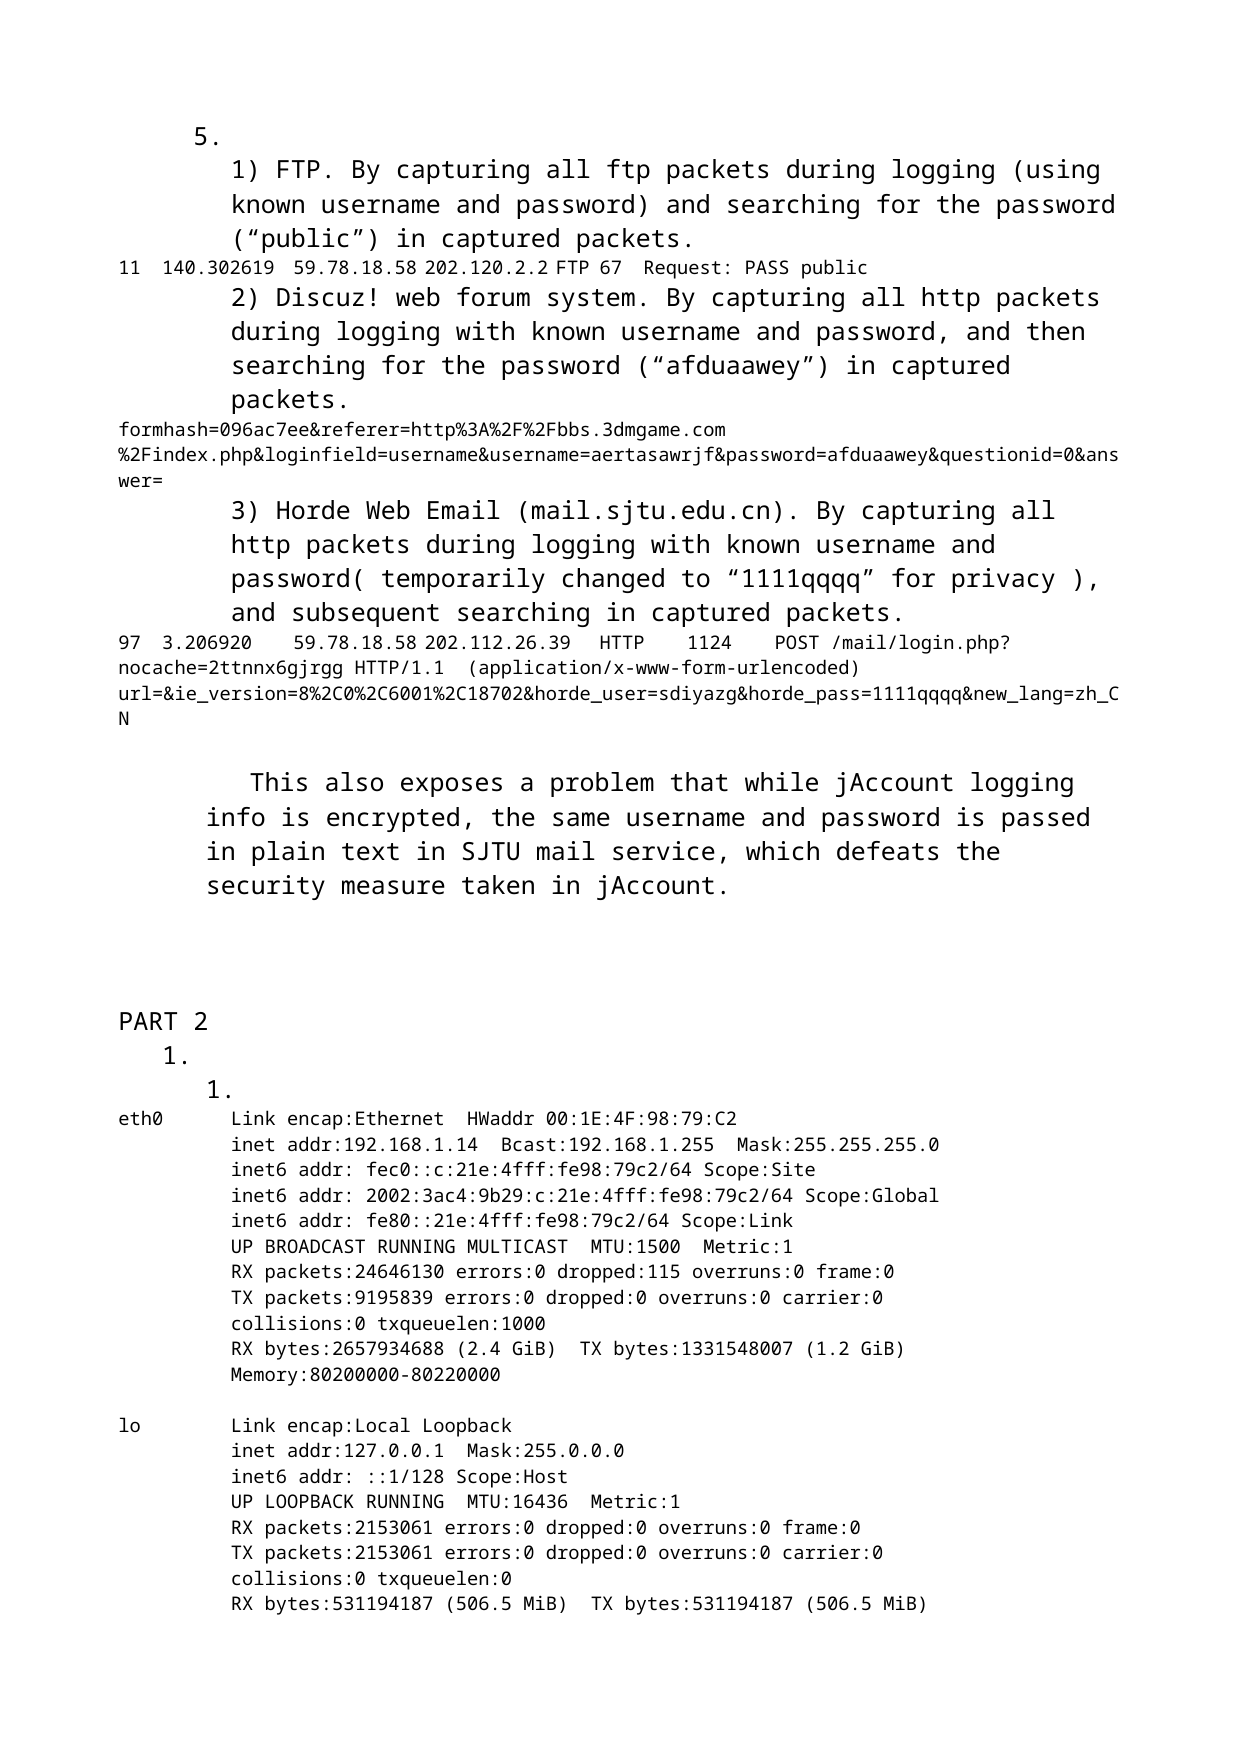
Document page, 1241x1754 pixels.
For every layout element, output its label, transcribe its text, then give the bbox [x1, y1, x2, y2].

list This also exposes a problem that while jAccount logging info is encrypted, the same username and password is passed in plain text in SJTU mail service, which defeats the security measure taken in jAccount. [206, 731, 1123, 901]
text TX packets:2153061 errors:0 dropped:0 overruns:0 carrier:0 [118, 1539, 1123, 1565]
list 11 140.302619 59.78.18.58 202.120.2.2 FTP 67 Request: PASS public [81, 254, 1123, 280]
text TX packets:9195839 errors:0 dropped:0 overruns:0 carrier:0 [118, 1284, 1123, 1310]
text collisions:0 txqueuelen:1000 [118, 1310, 1123, 1335]
text inet addr:127.0.0.1 Mask:255.0.0.0 [118, 1437, 1123, 1463]
text inet6 addr: fe80::21e:4fff:fe98:79c2/64 Scope:Link [118, 1208, 1123, 1233]
text inet6 addr: ::1/128 Scope:Host [118, 1463, 1123, 1488]
list 97 3.206920 59.78.18.58 202.112.26.39 HTTP 1124 POST /mail/login.php?nocache=2ttnnx6gjrgg HTTP/1.1 (application/x-www-form-urlencoded) [81, 629, 1123, 680]
text lo Link encap:Local Loopback [118, 1412, 1123, 1437]
text Memory:80200000-80220000 [118, 1361, 1123, 1386]
text inet addr:192.168.1.14 Bcast:192.168.1.255 Mask:255.255.255.0 [118, 1131, 1123, 1157]
text collisions:0 txqueuelen:0 [118, 1565, 1123, 1591]
list url=&ie_version=8%2C0%2C6001%2C18702&horde_user=sdiyazg&horde_pass=1111qqqq&new_lang=zh_CN [118, 680, 1123, 731]
text inet6 addr: 2002:3ac4:9b29:c:21e:4fff:fe98:79c2/64 Scope:Global [118, 1182, 1123, 1208]
list 3) Horde Web Email (mail.sjtu.edu.cn). By capturing all http packets during logging with known username and password( temporarily changed to “1111qqqq” for privacy ), and subsequent searching in captured packets. [193, 493, 1123, 629]
text 1. [118, 1072, 1123, 1106]
list formhash=096ac7ee&referer=http%3A%2F%2Fbbs.3dmgame.com%2Findex.php&loginfield=username&username=aertasawrjf&password=afduaawey&questionid=0&answer= [81, 416, 1123, 493]
text UP BROADCAST RUNNING MULTICAST MTU:1500 Metric:1 [118, 1233, 1123, 1259]
text RX bytes:531194187 (506.5 MiB) TX bytes:531194187 (506.5 MiB) [118, 1591, 1123, 1616]
text RX packets:2153061 errors:0 dropped:0 overruns:0 frame:0 [118, 1514, 1123, 1539]
text RX packets:24646130 errors:0 dropped:115 overruns:0 frame:0 [118, 1259, 1123, 1284]
text eth0 Link encap:Ethernet HWaddr 00:1E:4F:98:79:C2 [118, 1106, 1123, 1131]
text inet6 addr: fec0::c:21e:4fff:fe98:79c2/64 Scope:Site [118, 1157, 1123, 1182]
text UP LOOPBACK RUNNING MTU:16436 Metric:1 [118, 1488, 1123, 1514]
text RX bytes:2657934688 (2.4 GiB) TX bytes:1331548007 (1.2 GiB) [118, 1335, 1123, 1361]
list 1) FTP. By capturing all ftp packets during logging (using known username and password) and searching for the password (“public”) in captured packets. [193, 118, 1123, 254]
list 2) Discuz! web forum system. By capturing all http packets during logging with known username and password, and then searching for the password (“afduaawey”) in captured packets. [193, 280, 1123, 416]
text PART 2 1. [118, 1003, 1123, 1072]
